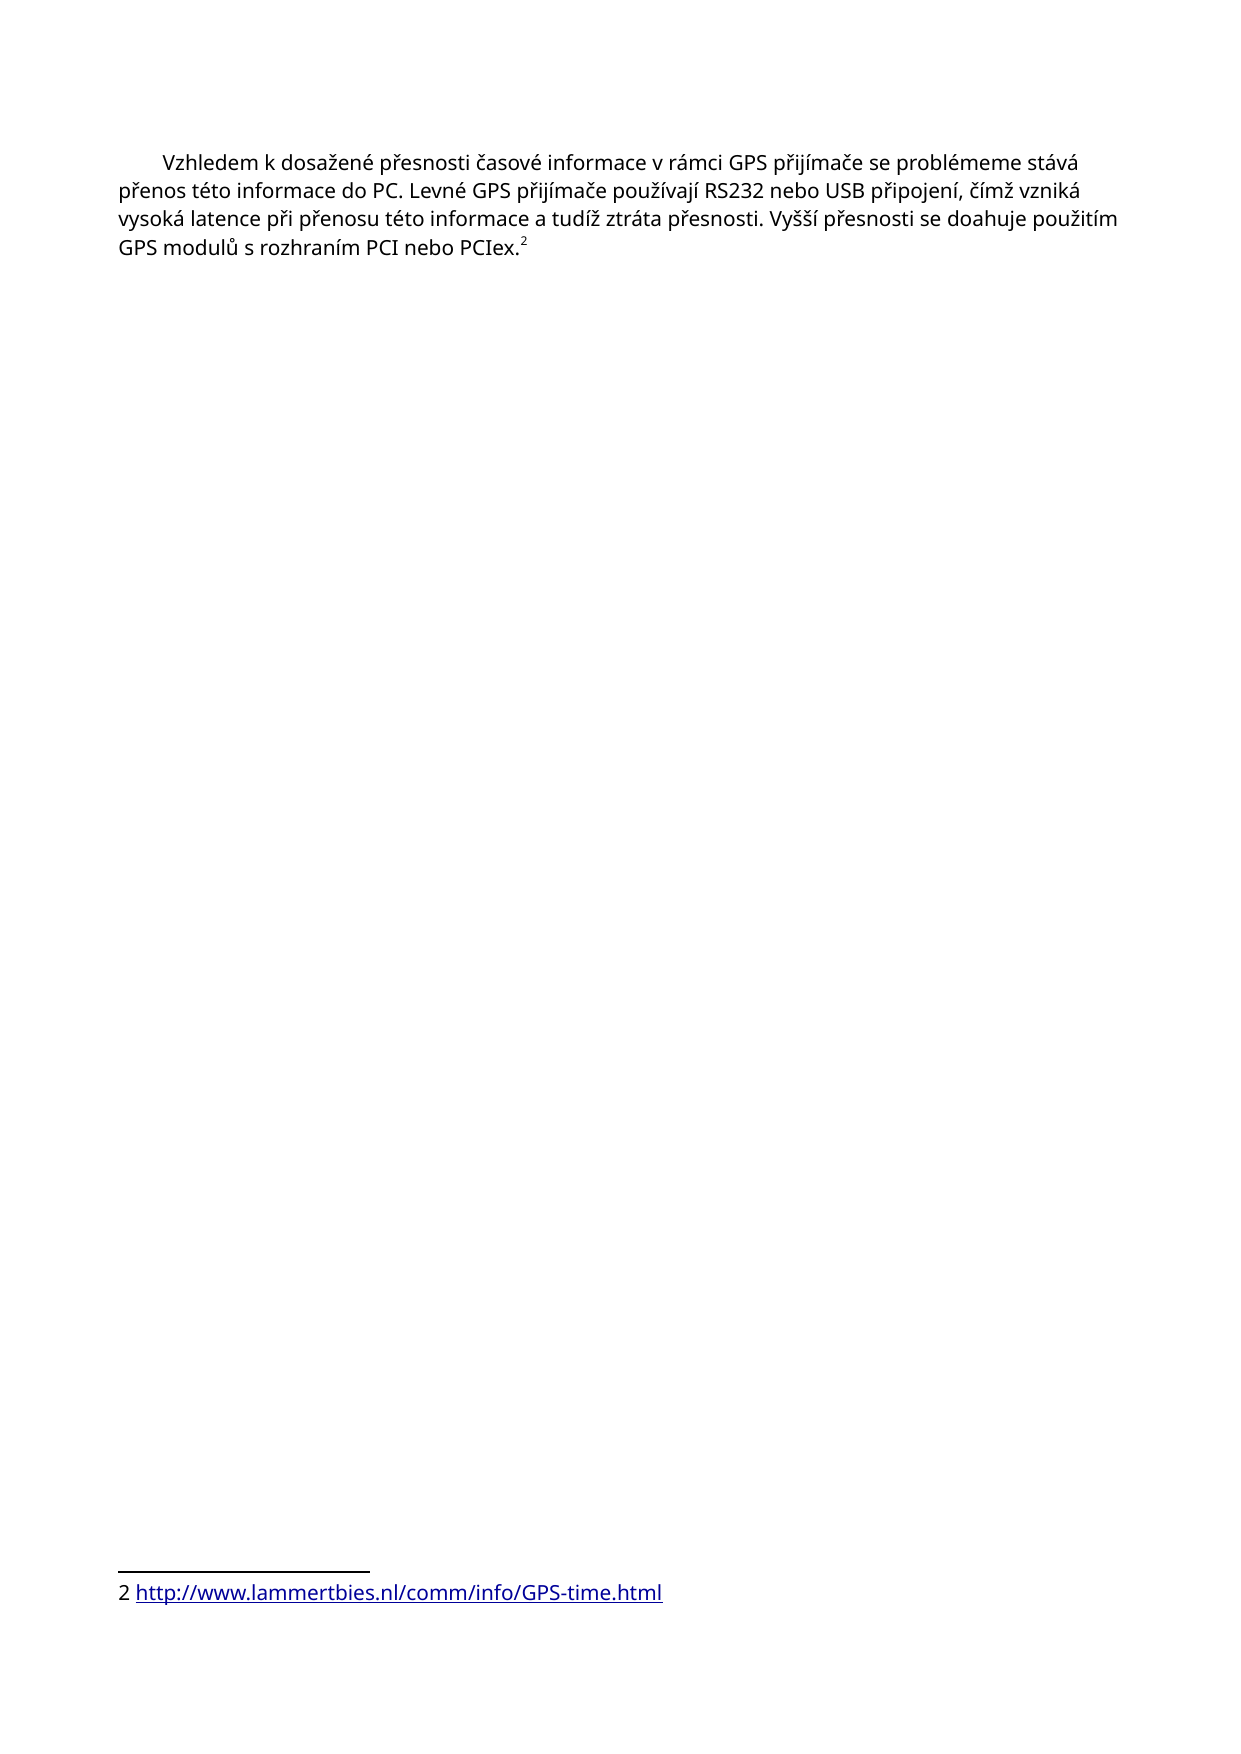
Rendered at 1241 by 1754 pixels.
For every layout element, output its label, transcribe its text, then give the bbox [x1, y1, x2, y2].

text Vzhledem k dosažené přesnosti časové informace v rámci GPS přijímače se problémeme stává přenos této informace do PC. Levné GPS přijímače používají RS232 nebo USB připojení, čímž vzniká vysoká latence při přenosu této informace a tudíž ztráta přesnosti. Vyšší přesnosti se doahuje použitím GPS modulů s rozhraním PCI nebo PCIex. [118, 148, 1122, 261]
text http://www.lammertbies.nl/comm/info/GPS-time.html [118, 1578, 1122, 1606]
